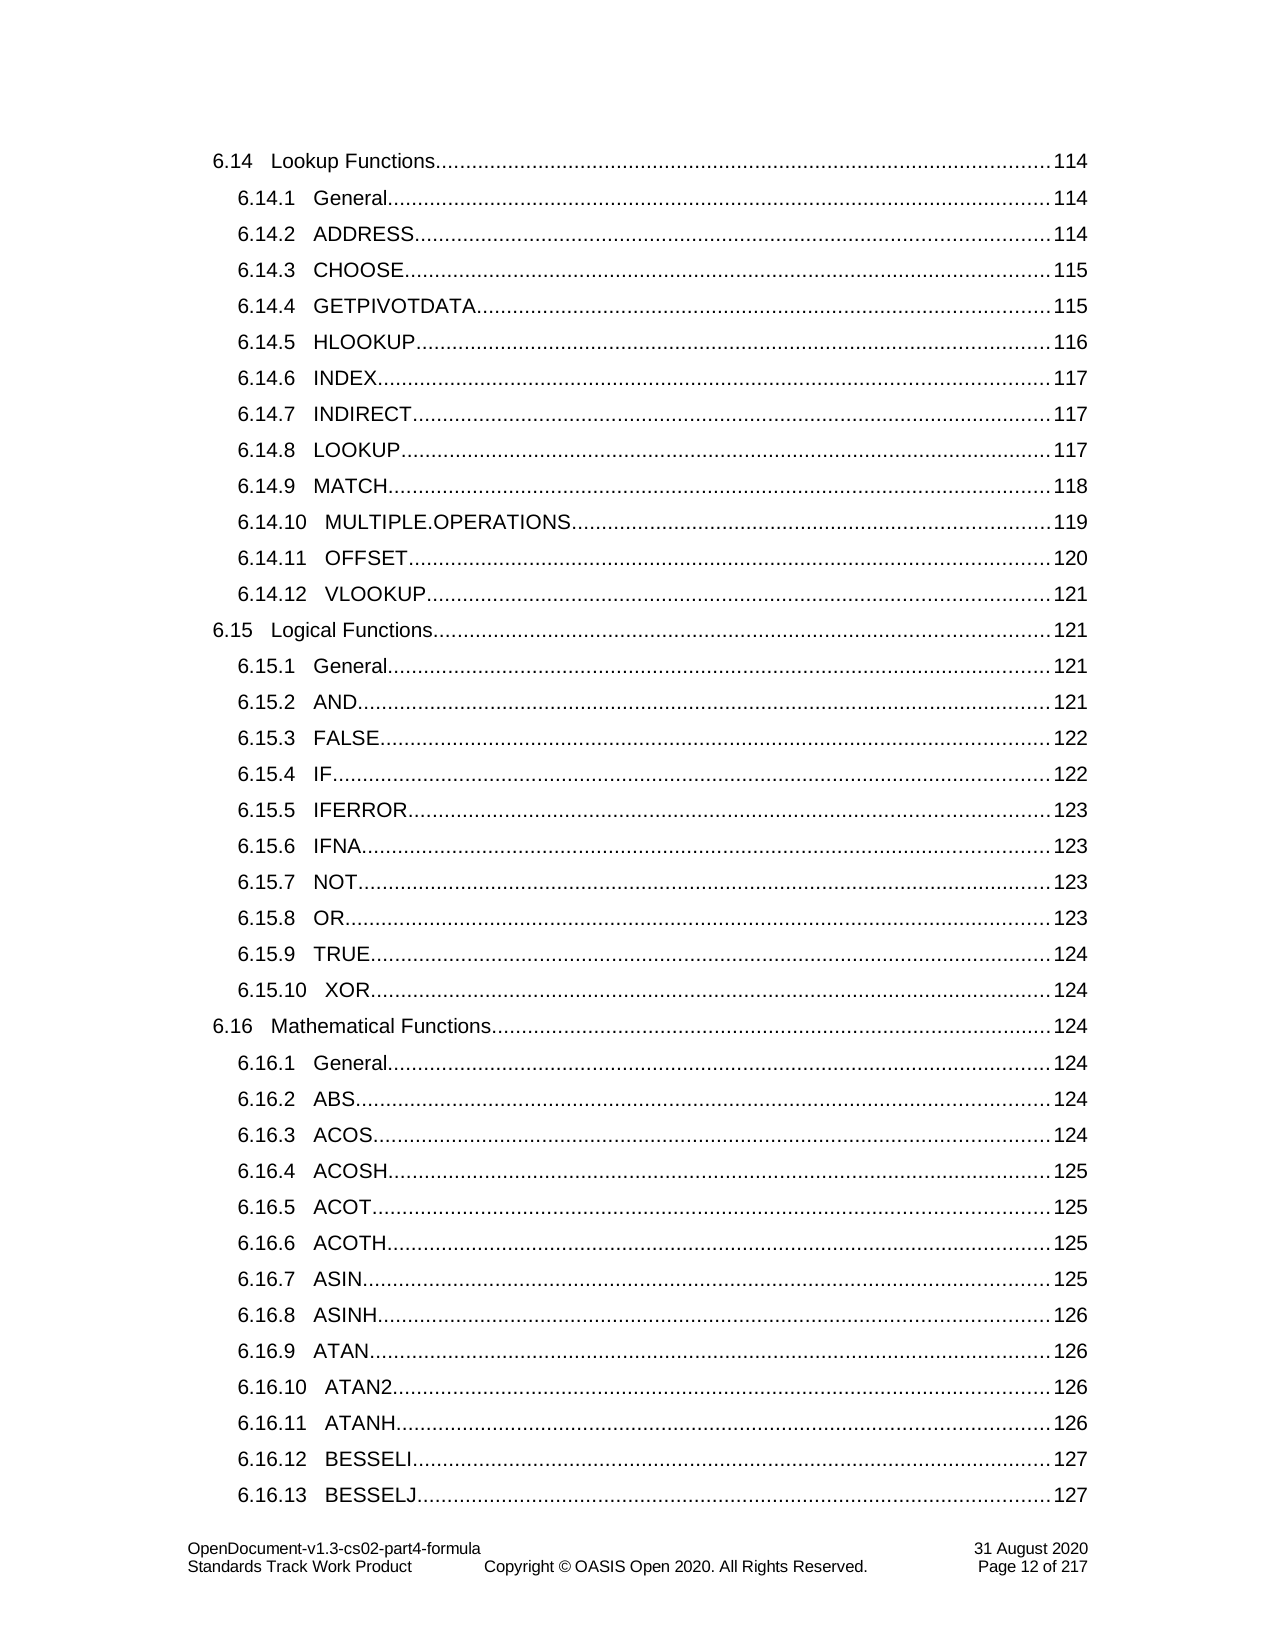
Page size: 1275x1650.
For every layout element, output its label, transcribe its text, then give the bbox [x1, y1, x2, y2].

text 6.15.2 AND 121 [237, 691, 1088, 714]
text 6.14.12 VLOOKUP 121 [237, 582, 1088, 606]
text 6.15.4 IF 122 [237, 763, 1088, 786]
text 6.14.7 INDIRECT 117 [237, 402, 1088, 426]
text 6.16.3 ACOS 124 [237, 1123, 1088, 1147]
text 6.15.7 NOT 123 [237, 871, 1088, 894]
text 6.16 Mathematical Functions 124 [212, 1015, 1088, 1038]
text 6.15.8 OR 123 [237, 907, 1088, 930]
text 6.14.11 OFFSET 120 [237, 546, 1088, 570]
text 6.14.10 MULTIPLE.OPERATIONS 119 [237, 510, 1088, 534]
text 6.16.2 ABS 124 [237, 1087, 1088, 1111]
text 6.16.1 General 124 [237, 1051, 1088, 1074]
text 6.15.10 XOR 124 [237, 979, 1088, 1002]
text 6.15.9 TRUE 124 [237, 943, 1088, 966]
text 6.14.4 GETPIVOTDATA 115 [237, 294, 1088, 318]
text 6.14.1 General 114 [237, 186, 1088, 209]
text 6.16.12 BESSELI 127 [237, 1447, 1088, 1471]
text 6.14.5 HLOOKUP 116 [237, 330, 1088, 354]
text 6.15.6 IFNA 123 [237, 835, 1088, 858]
text 6.16.9 ATAN 126 [237, 1339, 1088, 1363]
text 6.14.6 INDEX 117 [237, 366, 1088, 390]
text 6.16.5 ACOT 125 [237, 1195, 1088, 1219]
text 6.16.13 BESSELJ 127 [237, 1483, 1088, 1507]
text 6.15.1 General 121 [237, 654, 1088, 678]
text 6.15.5 IFERROR 123 [237, 799, 1088, 822]
text 6.15 Logical Functions 121 [212, 618, 1088, 642]
text 6.14.3 CHOOSE 115 [237, 258, 1088, 282]
text 6.16.7 ASIN 125 [237, 1267, 1088, 1291]
text 6.14.2 ADDRESS 114 [237, 222, 1088, 246]
text 6.14 Lookup Functions 114 [212, 150, 1088, 173]
text 6.16.8 ASINH 126 [237, 1303, 1088, 1327]
text 6.16.6 ACOTH 125 [237, 1231, 1088, 1255]
text 6.14.9 MATCH 118 [237, 474, 1088, 498]
text 6.16.11 ATANH 126 [237, 1411, 1088, 1435]
text 6.16.10 ATAN2 126 [237, 1375, 1088, 1399]
text 6.14.8 LOOKUP 117 [237, 438, 1088, 462]
text 6.15.3 FALSE 122 [237, 727, 1088, 750]
text 6.16.4 ACOSH 125 [237, 1159, 1088, 1183]
